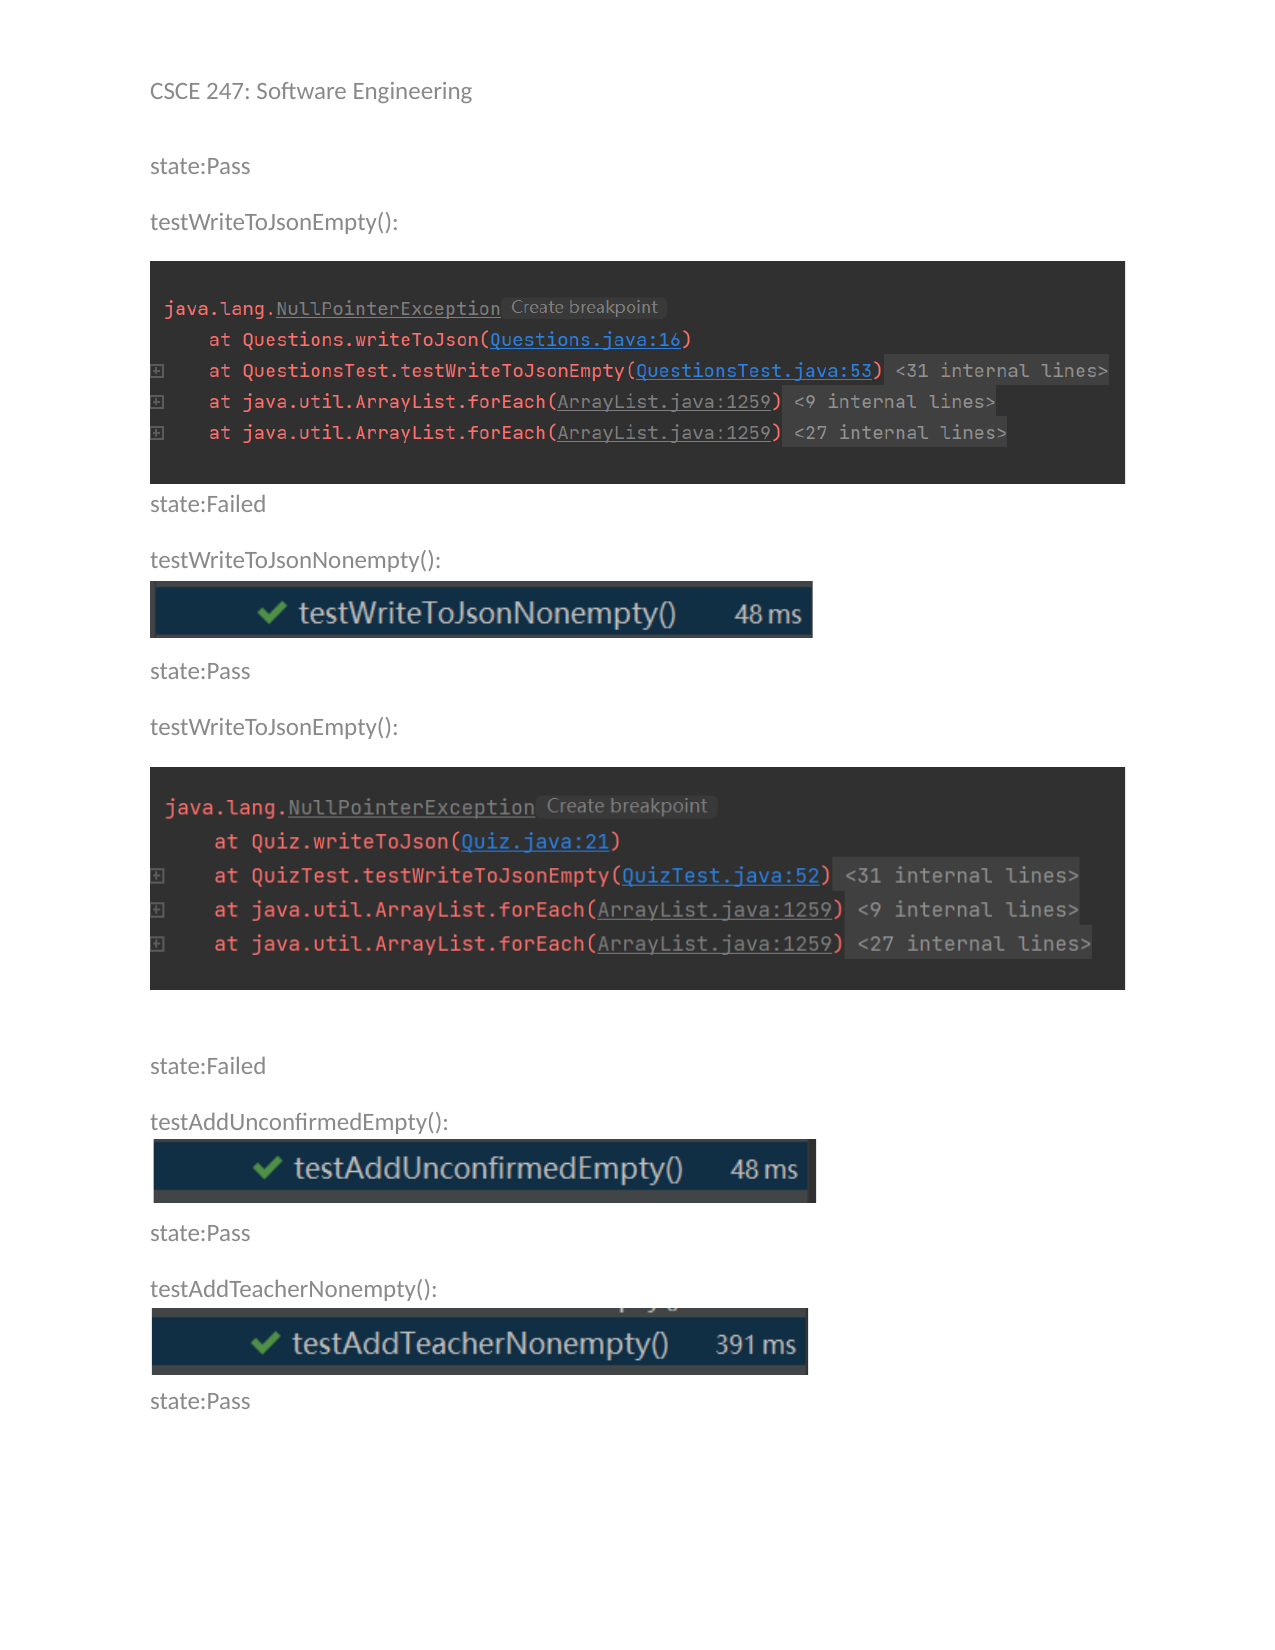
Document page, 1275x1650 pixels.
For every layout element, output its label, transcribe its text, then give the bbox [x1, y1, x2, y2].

picture [151, 1308, 809, 1375]
text state:Pass [150, 150, 1125, 181]
text testAddUnconfirmedEmpty(): [150, 1106, 1125, 1136]
picture [150, 767, 1125, 990]
picture [153, 1139, 817, 1203]
text state:Pass [150, 1385, 1125, 1415]
text testWriteToJsonEmpty(): [150, 711, 1125, 742]
text testWriteToJsonEmpty(): [150, 206, 1125, 236]
picture [150, 581, 813, 638]
picture [150, 261, 1125, 484]
text state:Failed [150, 484, 1125, 518]
text state:Pass [150, 656, 1125, 686]
text testAddTeacherNonempty(): [150, 1273, 1125, 1304]
text testWriteToJsonNonempty(): [150, 544, 1125, 574]
text state:Pass [150, 1217, 1125, 1248]
text state:Failed [150, 1050, 1125, 1080]
